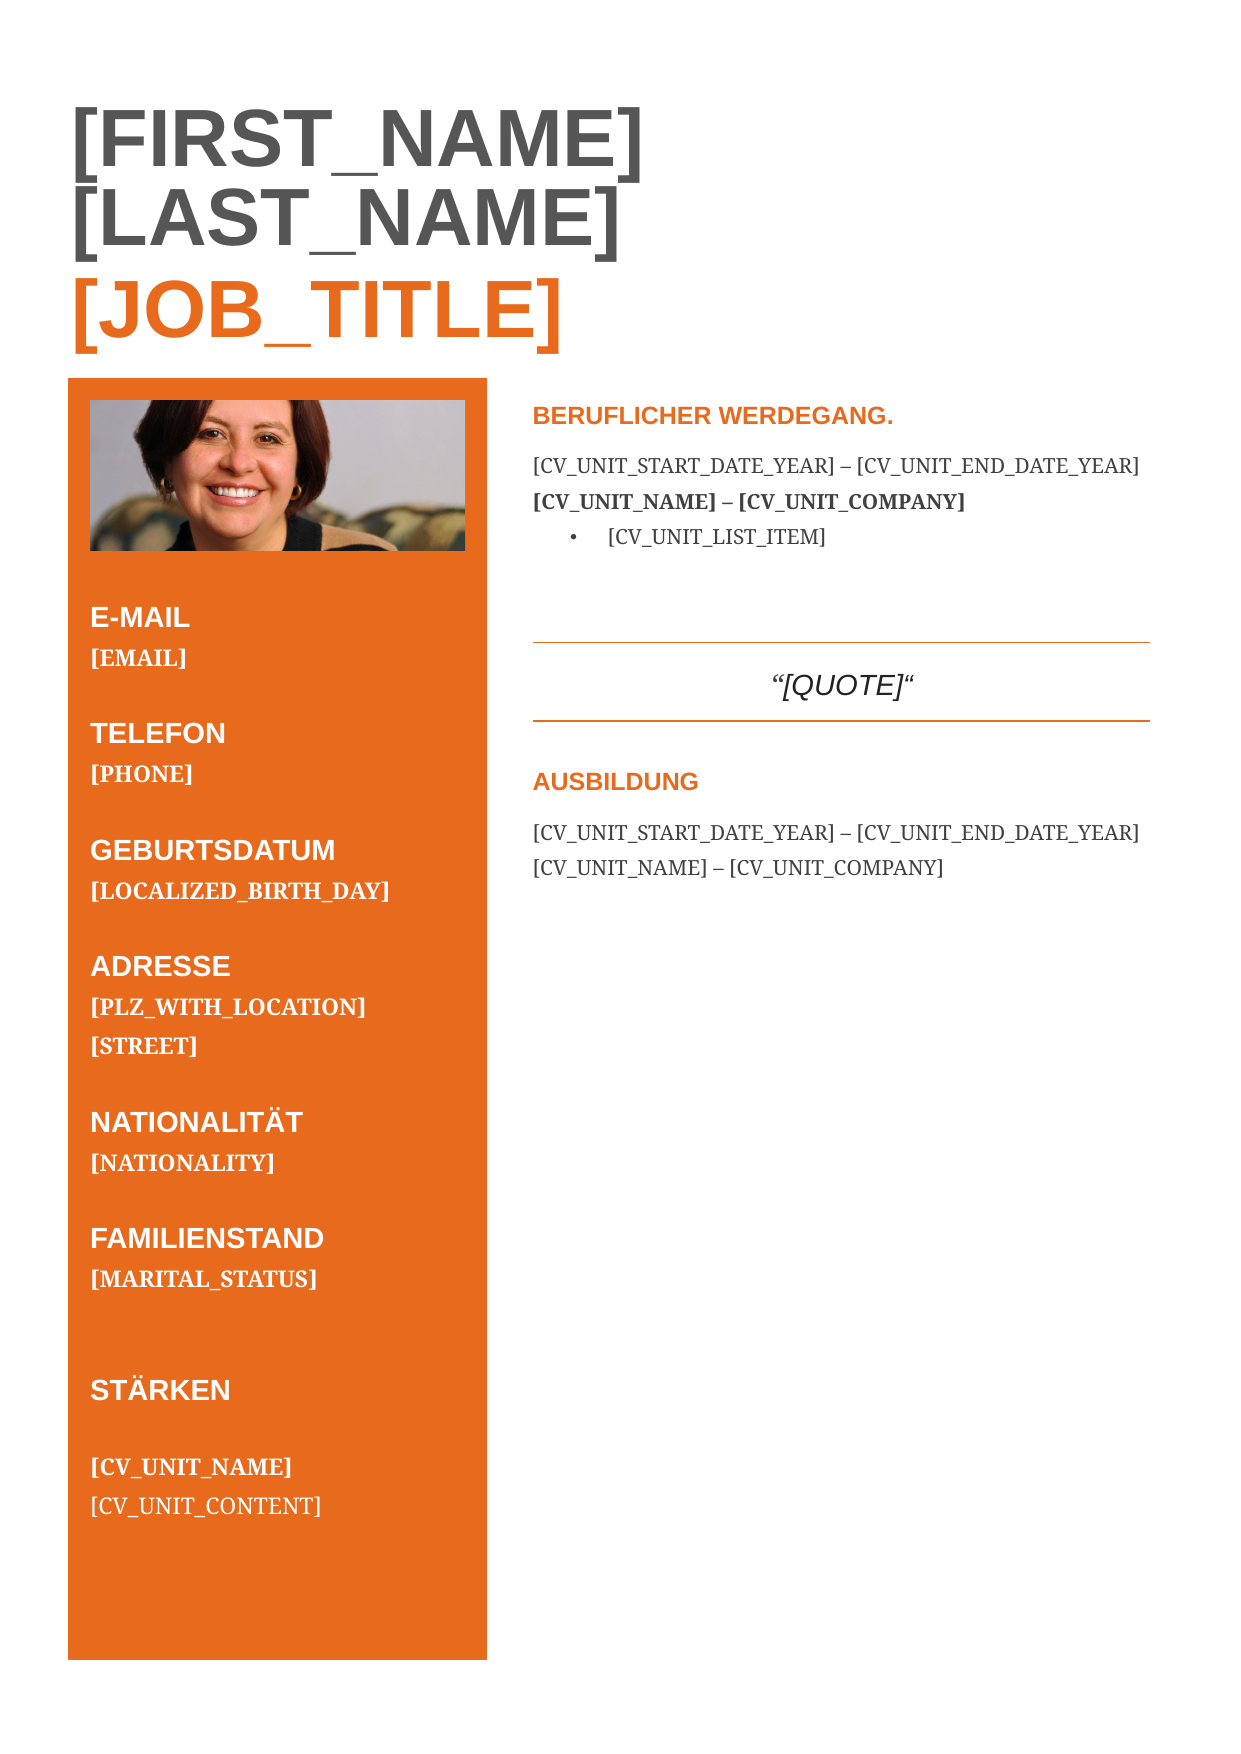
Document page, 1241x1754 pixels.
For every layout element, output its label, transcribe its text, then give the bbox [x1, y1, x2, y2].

picture [90, 400, 465, 551]
table_header BERUFLICHER WERDEGANG. [CV_UNIT_START_DATE_YEAR] – [CV_UNIT_END_DATE_YEAR] [CV_UNIT_NAME] – [CV_UNIT_COMPANY] [CV_UNIT_LIST_ITEM] “[QUOTE]“ AUSBILDUNG [CV_UNIT_START_DATE_YEAR] – [CV_UNIT_END_DATE_YEAR] [CV_UNIT_NAME] – [CV_UNIT_COMPANY] [488, 378, 1173, 1660]
table_header E-MAIL [EMAIL] TELEFON [PHONE] GEBURTSDATUM [LOCALIZED_BIRTH_DAY] ADRESSE [PLZ_WITH_LOCATION] [STREET] NATIONALITÄT [NATIONALITY] FAMILIENSTAND [MARITAL_STATUS] STÄRKEN [CV_UNIT_NAME] [CV_UNIT_CONTENT] [68, 378, 487, 1660]
text [FIRST_NAME] [71, 102, 1150, 182]
text [LAST_NAME] [71, 182, 1150, 261]
text [JOB_TITLE] [71, 261, 1150, 355]
